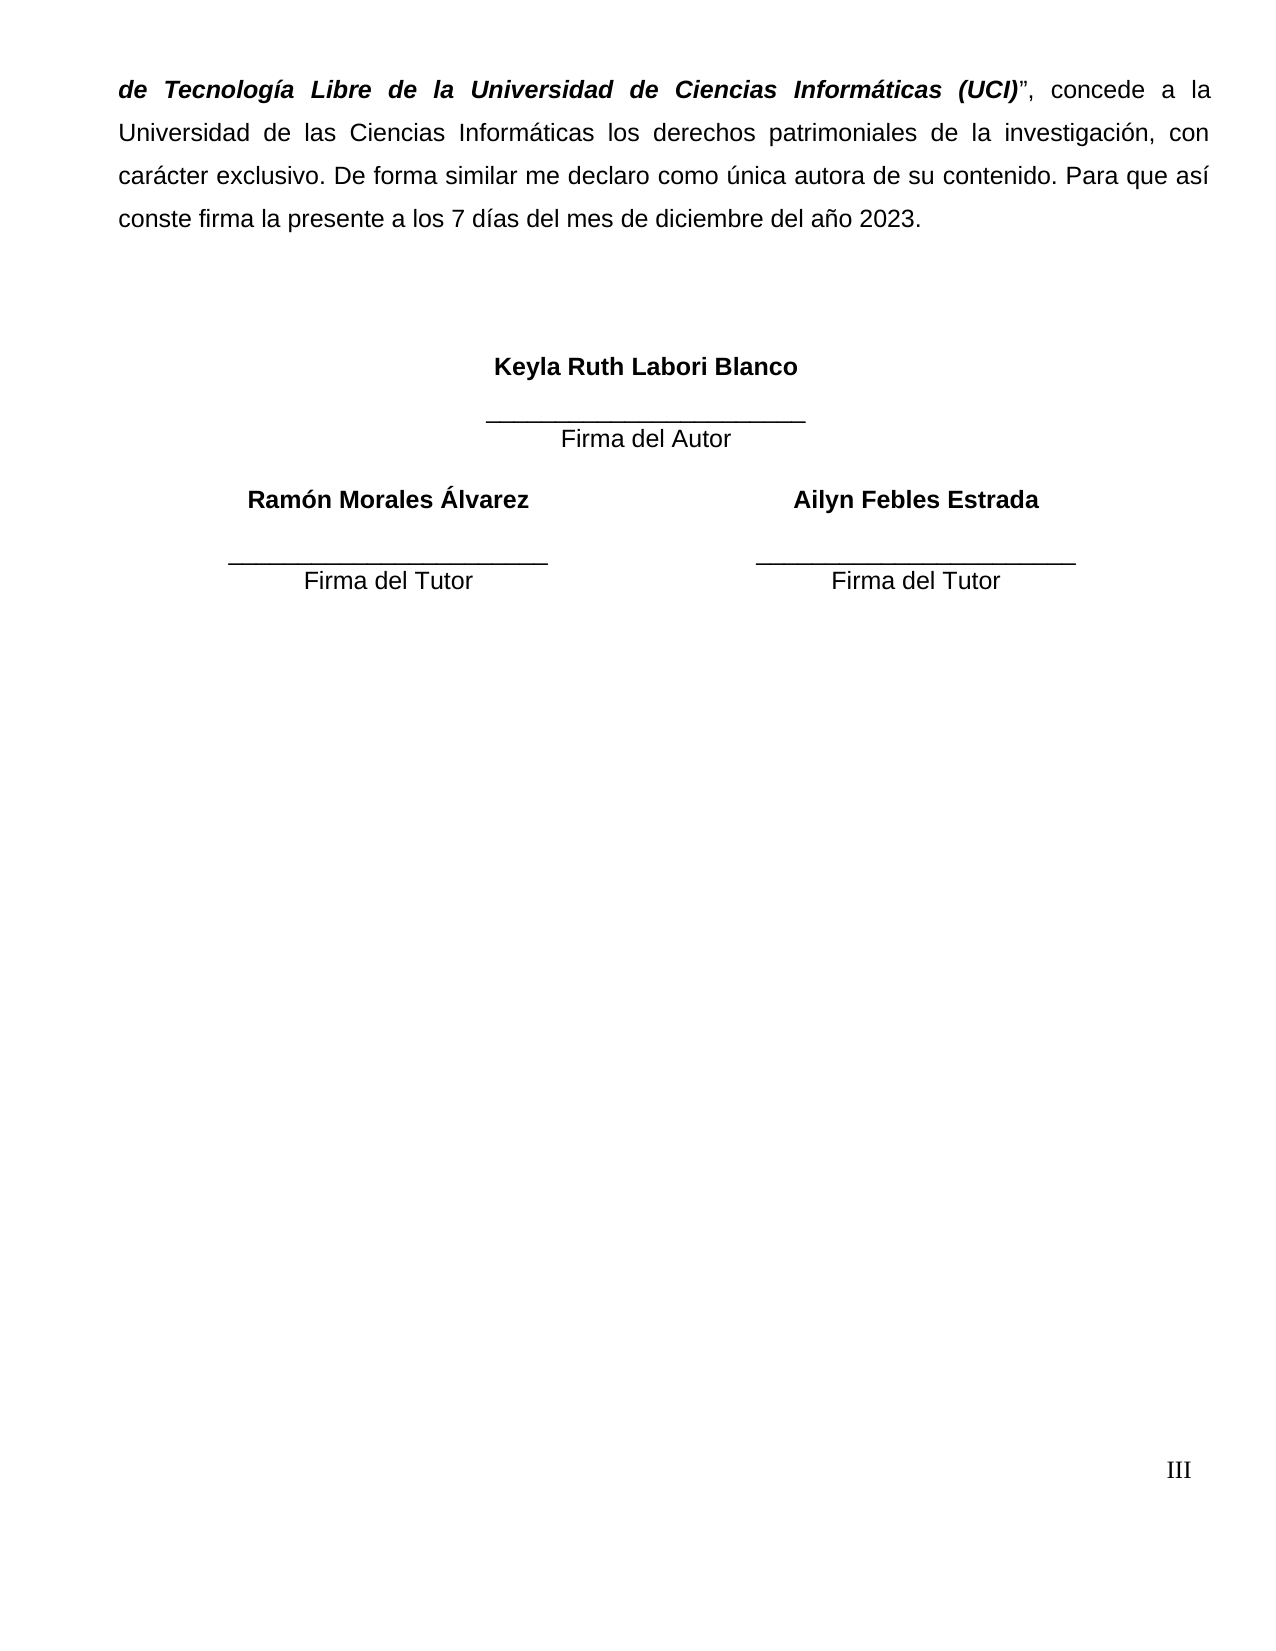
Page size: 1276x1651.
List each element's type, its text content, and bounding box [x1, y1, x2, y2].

table_cell Ramón Morales Álvarez [118, 468, 658, 531]
title de Tecnología Libre de la Universidad de Ciencias Informáticas (UCI)”, concede a la Universidad de las Ciencias Informáticas los derechos patrimoniales de la investigación, con carácter exclusivo. De forma similar me declaro como única autora de su contenido. Para que así conste firma la presente a los 7 días del mes de diciembre del año 2023. [118, 75, 1211, 233]
table_cell _______________________ Firma del Tutor [118, 531, 658, 600]
table_header Keyla Ruth Labori Blanco _______________________ Firma del Autor [118, 346, 1174, 467]
table_cell _______________________ Firma del Tutor [658, 531, 1174, 600]
table_cell Ailyn Febles Estrada [658, 468, 1174, 531]
